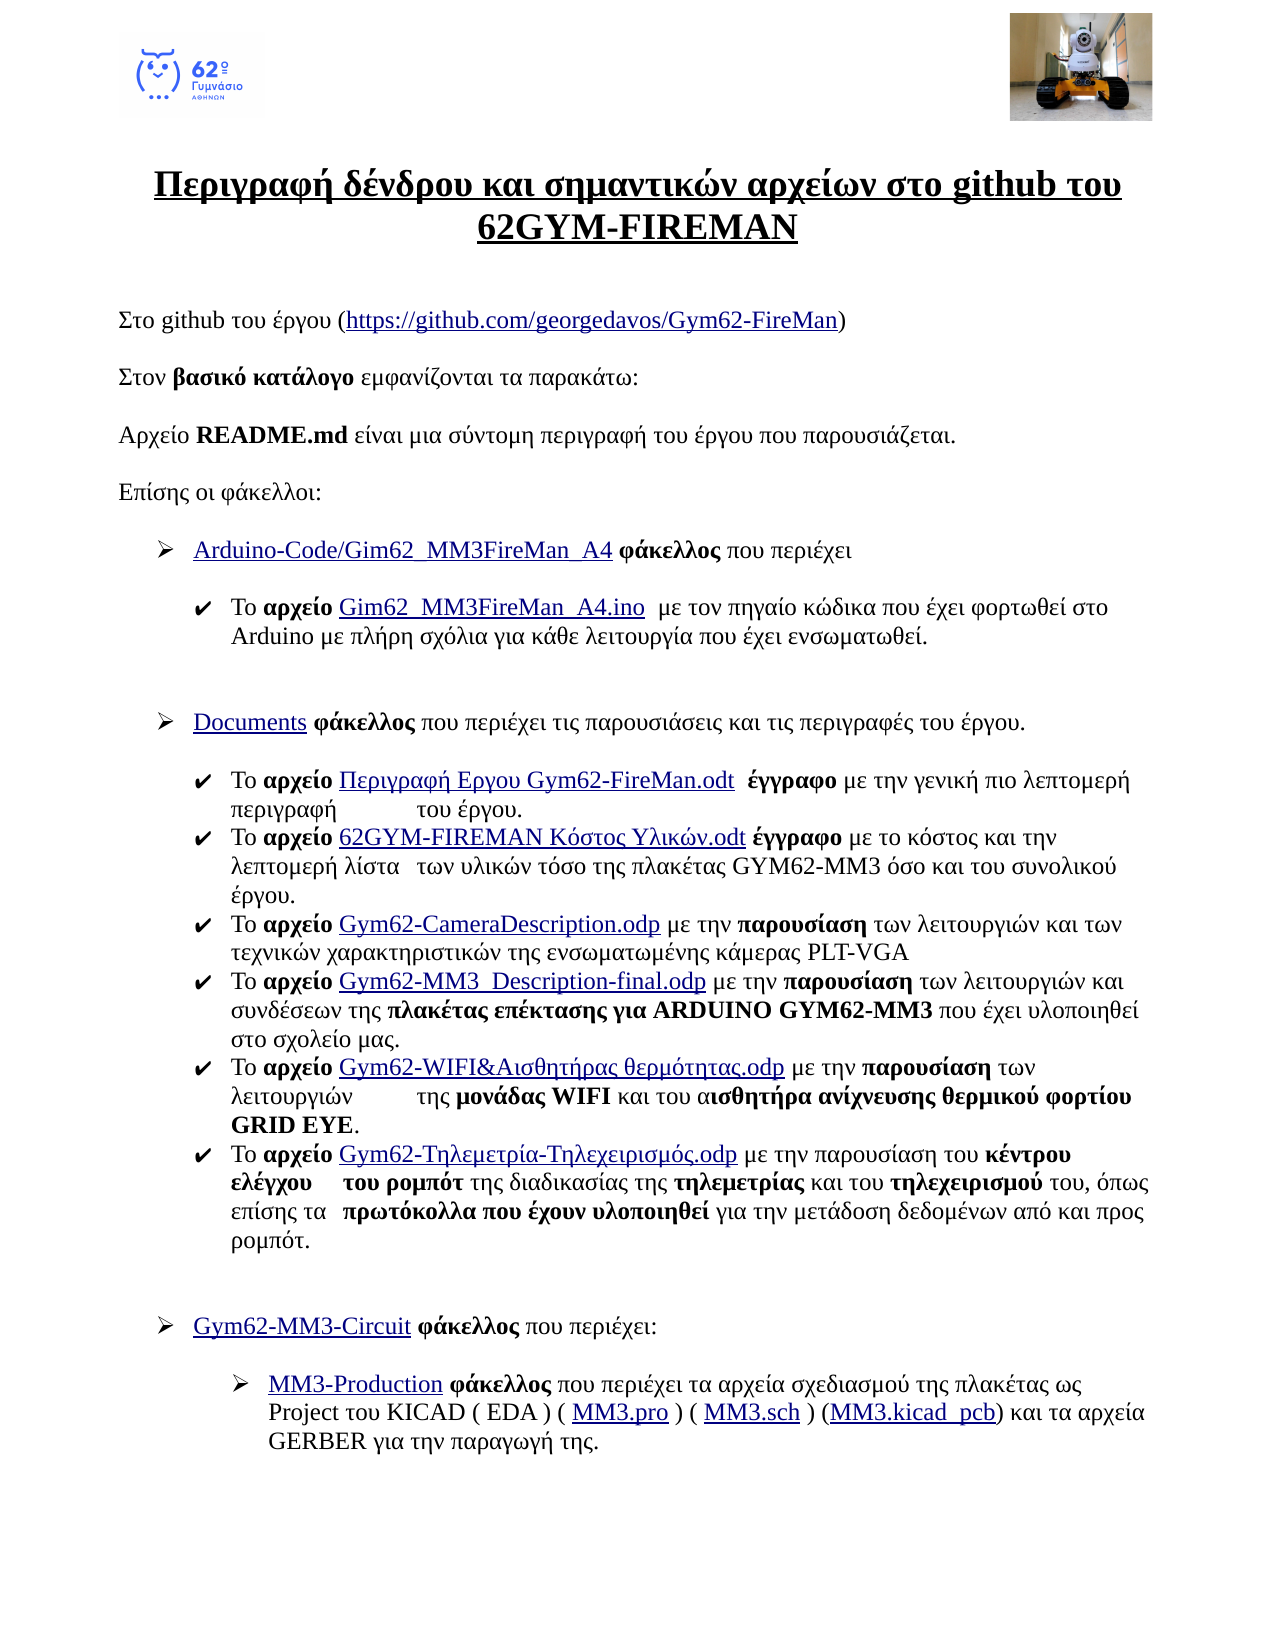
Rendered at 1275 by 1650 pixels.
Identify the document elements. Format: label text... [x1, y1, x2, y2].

list To αρχείο Gym62-MM3_Description-final.odp με την παρουσίαση των λειτουργιών και συνδέσεων της πλακέτας επέκτασης για ARDUINO GYM62-MM3 που έχει υλοποιηθεί στο σχολείο μας. [195, 966, 1157, 1052]
list Documents φάκελλος που περιέχει τις παρουσιάσεις και τις περιγραφές του έργου. [156, 707, 1157, 736]
picture [119, 32, 265, 118]
text Επίσης οι φάκελλοι: [118, 477, 1157, 506]
list Το αρχείο Gym62-CameraDescription.odp με την παρουσίαση των λειτουργιών και των τεχνικών χαρακτηριστικών της ενσωματωμένης κάμερας PLT-VGA [195, 909, 1157, 966]
picture [1009, 13, 1153, 121]
list Gym62-MM3-Circuit φάκελλος που περιέχει: [156, 1311, 1157, 1340]
list Το αρχείο Περιγραφή Εργου Gym62-FireMan.odt έγγραφο με την γενική πιο λεπτομερή περιγραφή του έργου. [195, 765, 1157, 822]
text Αρχείο README.md είναι μια σύντομη περιγραφή του έργου που παρουσιάζεται. [118, 420, 1157, 449]
list Το αρχείο Gym62-Τηλεμετρία-Τηλεχειρισμός.odp με την παρουσίαση του κέντρου ελέγχου του ρομπότ της διαδικασίας της τηλεμετρίας και του τηλεχειρισμού του, όπως επίσης τα πρωτόκολλα που έχουν υλοποιηθεί για την μετάδοση δεδομένων από και προς ρομπότ. [195, 1139, 1157, 1254]
list Το αρχείο Gym62-WIFI&Αισθητήρας θερμότητας.odp με την παρουσίαση των λειτουργιών της μονάδας WIFI και του αισθητήρα ανίχνευσης θερμικού φορτίου GRID EYE. [195, 1052, 1157, 1139]
text Στον βασικό κατάλογο εμφανίζονται τα παρακάτω: [118, 362, 1157, 391]
list Το αρχείο 62GYM-FIREMAN Κόστος Υλικών.odt έγγραφο με το κόστος και την λεπτομερή λίστα των υλικών τόσο της πλακέτας GYM62-MM3 όσο και του συνολικού έργου. [195, 822, 1157, 909]
list Arduino-Code/Gim62_MM3FireMan_A4 φάκελλος που περιέχει [156, 535, 1157, 564]
text Στο github του έργου (https://github.com/georgedavos/Gym62-FireMan) [118, 305, 1157, 334]
list MM3-Production φάκελλος που περιέχει τα αρχεία σχεδιασμού της πλακέτας ως Project του KICAD ( EDA ) ( MM3.pro ) ( MM3.sch ) (MM3.kicad_pcb) και τα αρχεία GERBER για την παραγωγή της. [231, 1369, 1157, 1455]
list Το αρχείο Gim62_MM3FireMan_A4.ino με τον πηγαίο κώδικα που έχει φορτωθεί στο Arduino με πλήρη σχόλια για κάθε λειτουργία που έχει ενσωματωθεί. [195, 592, 1157, 650]
text Περιγραφή δένδρου και σημαντικών αρχείων στο github του 62GYM-FIREMAN [118, 161, 1157, 247]
